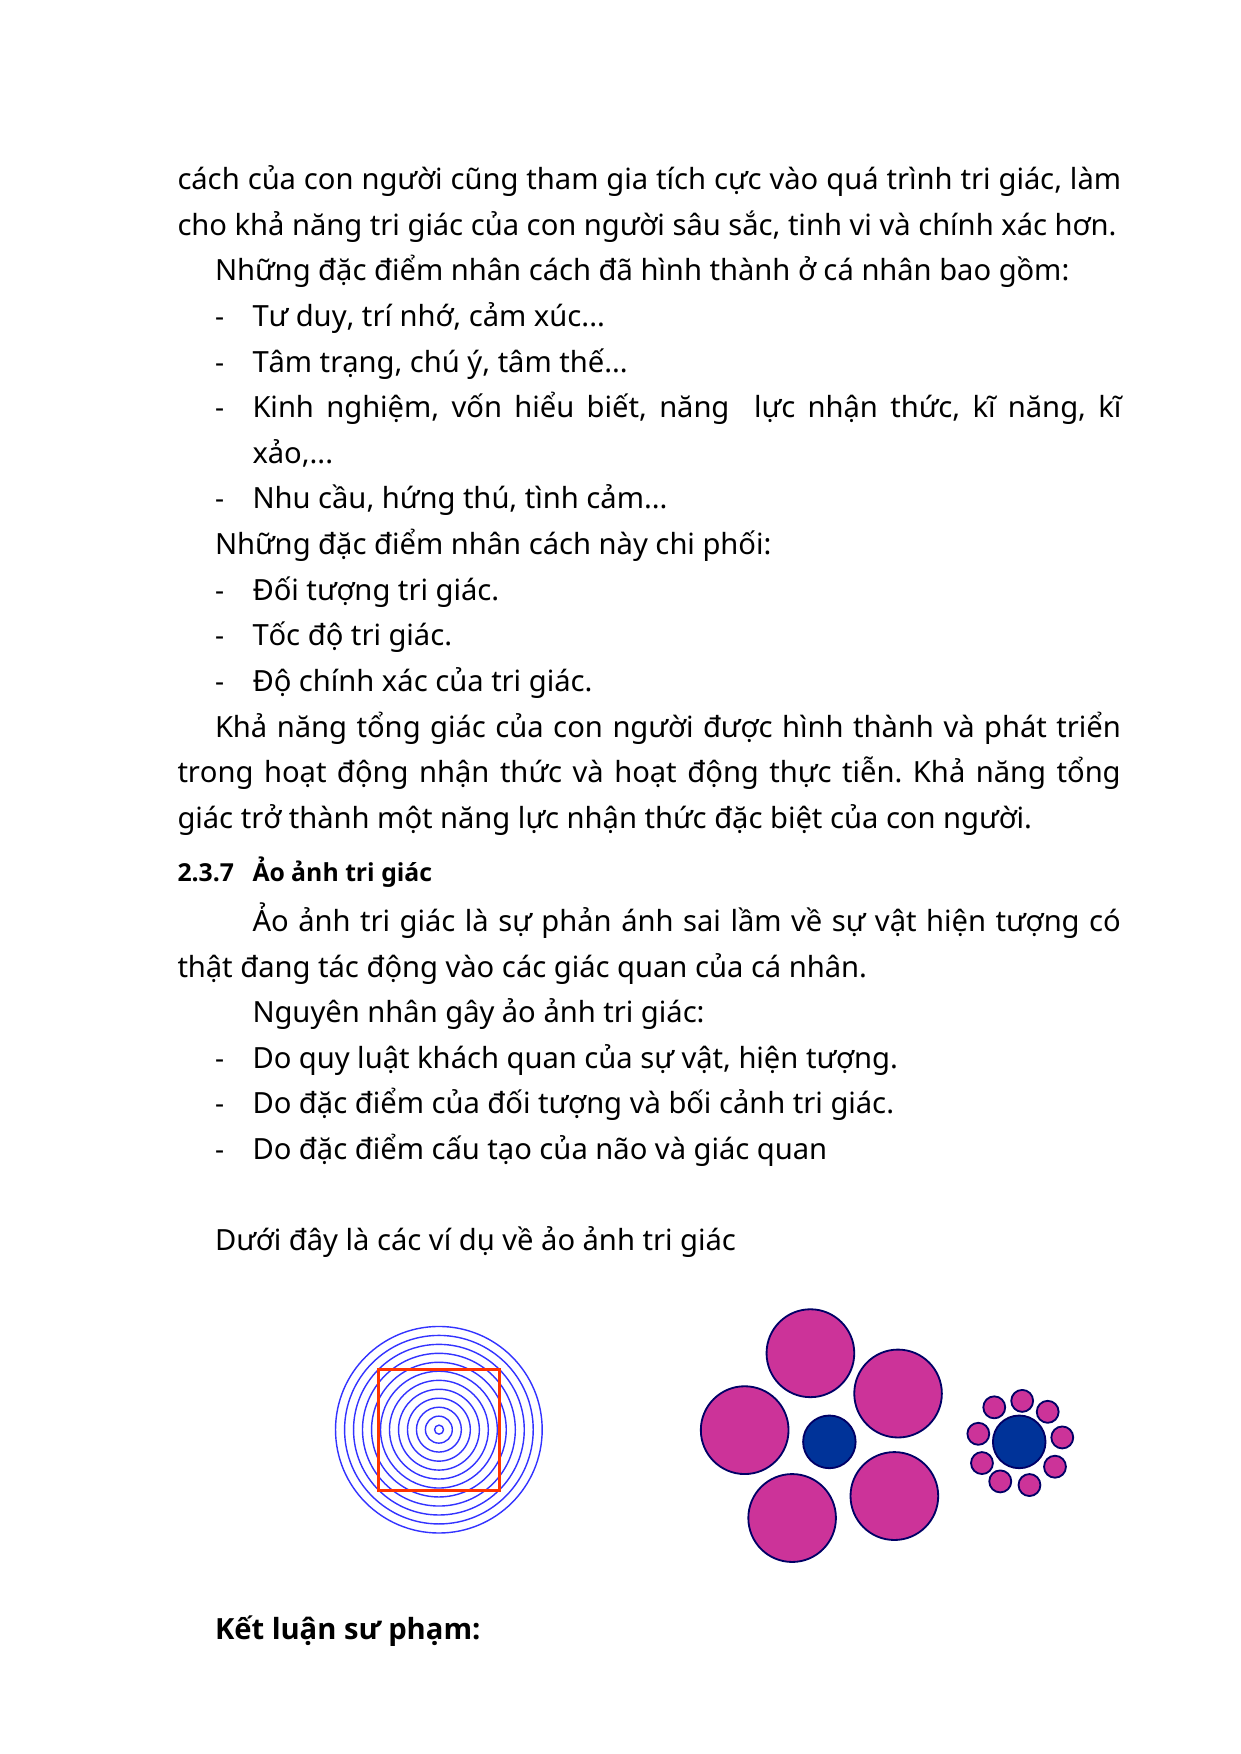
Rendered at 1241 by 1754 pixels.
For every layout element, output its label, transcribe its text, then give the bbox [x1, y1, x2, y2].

text Kết luận sư phạm: [215, 1608, 1122, 1648]
text Dưới đây là các ví dụ về ảo ảnh tri giác [215, 1220, 1122, 1259]
list Do đặc điểm cấu tạo của não và giác quan [215, 1128, 1122, 1168]
list Do quy luật khách quan của sự vật, hiện tượng. [215, 1037, 1122, 1077]
subtitle Ảo ảnh tri giác [177, 855, 1122, 889]
text Khả năng tổng giác của con người được hình thành và phát triển trong hoạt động nhận thức và hoạt động thực tiễn. Khả năng tổng giác trở thành một năng lực nhận thức đặc biệt của con người. [177, 706, 1122, 837]
list Tâm trạng, chú ý, tâm thế... [215, 341, 1122, 381]
list Tư duy, trí nhớ, cảm xúc... [215, 295, 1122, 335]
list Độ chính xác của tri giác. [215, 660, 1122, 700]
list Đối tượng tri giác. [215, 569, 1122, 609]
list Kinh nghiệm, vốn hiểu biết, năng lực nhận thức, kĩ năng, kĩ xảo,... [215, 387, 1122, 472]
text Những đặc điểm nhân cách đã hình thành ở cá nhân bao gồm: [177, 250, 1122, 289]
text cách của con người cũng tham gia tích cực vào quá trình tri giác, làm cho khả năng tri giác của con người sâu sắc, tinh vi và chính xác hơn. [177, 158, 1122, 244]
text Ảo ảnh tri giác là sự phản ánh sai lầm về sự vật hiện tượng có thật đang tác động vào các giác quan của cá nhân. [177, 900, 1122, 986]
list Tốc độ tri giác. [215, 615, 1122, 654]
text Những đặc điểm nhân cách này chi phối: [177, 523, 1122, 563]
list Do đặc điểm của đối tượng và bối cảnh tri giác. [215, 1083, 1122, 1122]
list Nhu cầu, hứng thú, tình cảm... [215, 478, 1122, 517]
text Nguyên nhân gây ảo ảnh tri giác: [177, 992, 1122, 1031]
